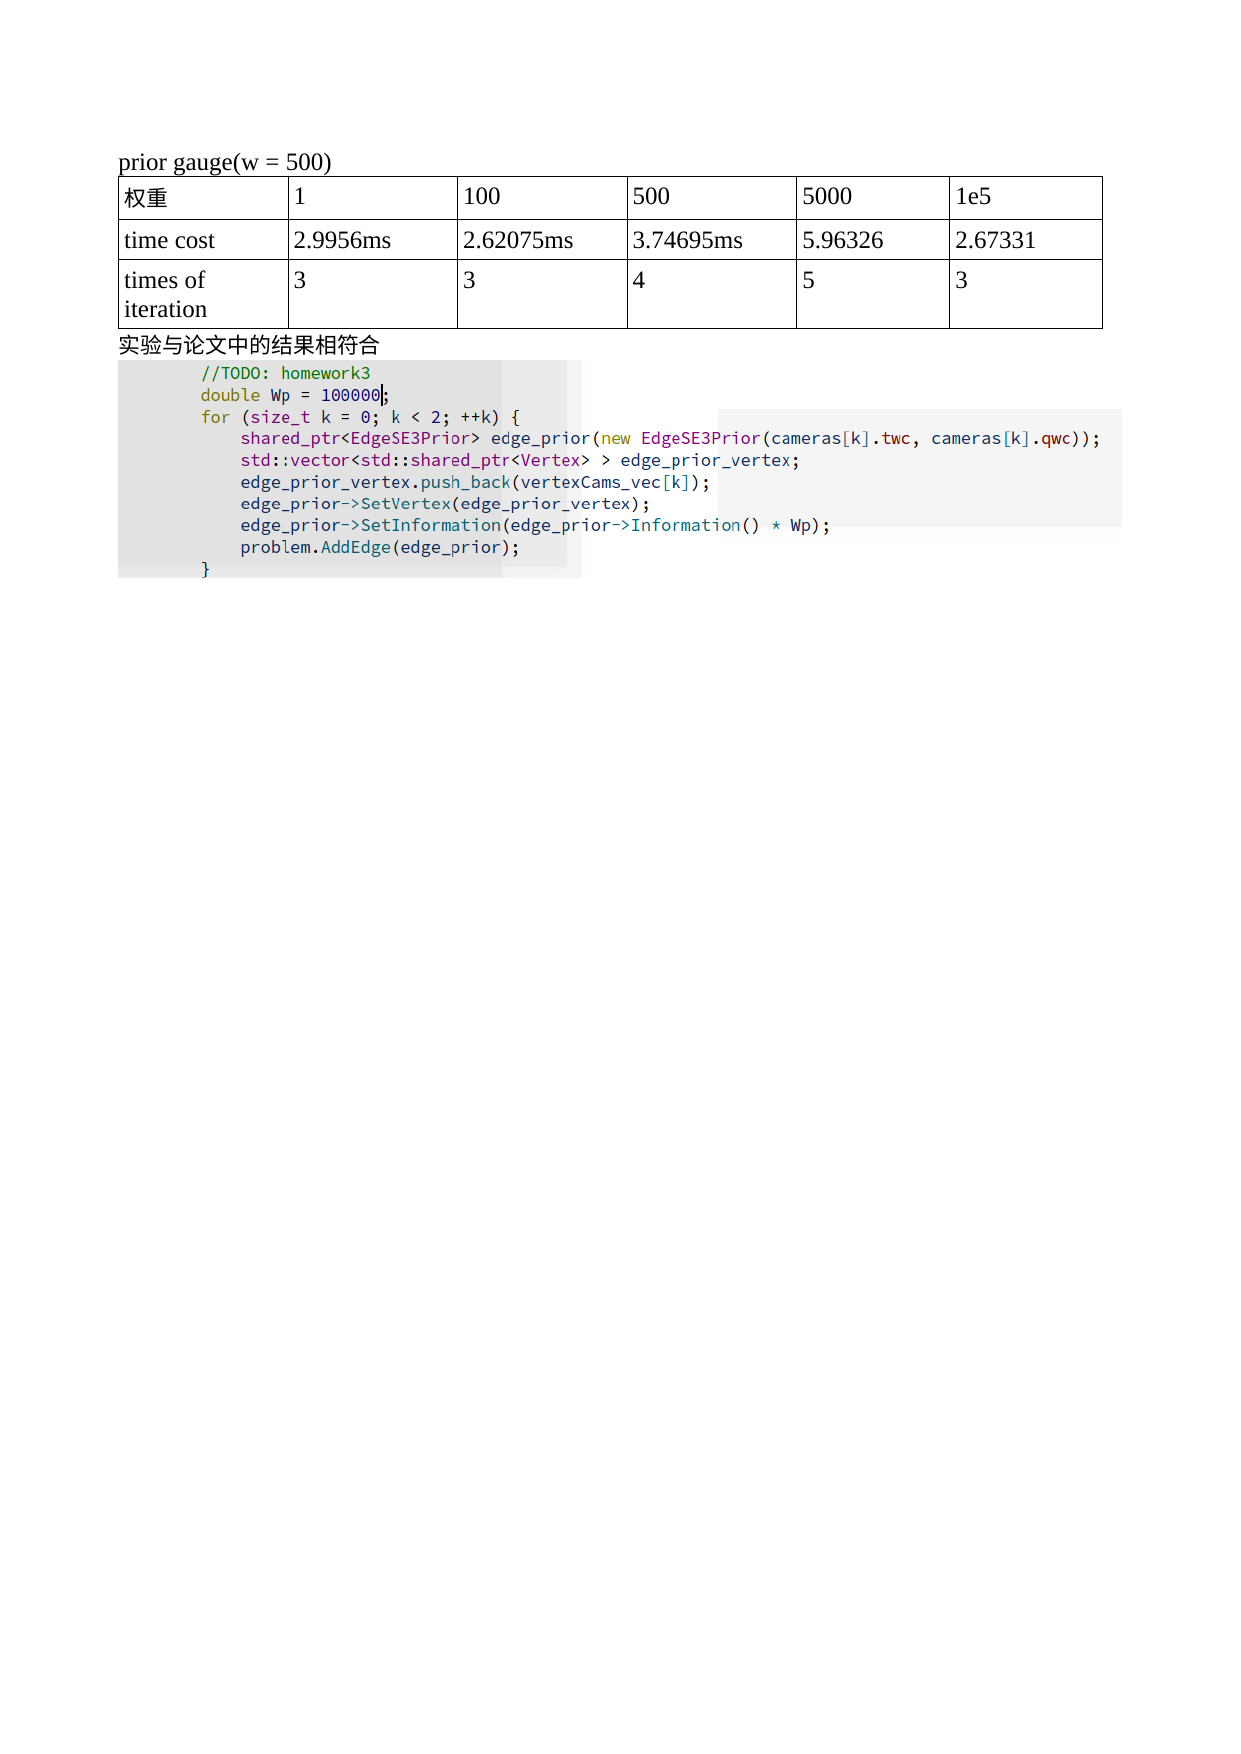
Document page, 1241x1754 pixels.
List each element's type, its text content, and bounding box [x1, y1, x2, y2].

text prior gauge(w = 500) [118, 147, 1122, 176]
table_cell 2.62075ms [458, 220, 627, 259]
text 实验与论文中的结果相符合 [118, 328, 1122, 360]
table_header 1 [289, 177, 457, 219]
table_header 500 [628, 177, 796, 219]
table_header 1e5 [950, 177, 1102, 219]
table_cell 2.67331 [950, 220, 1102, 259]
table_cell 3 [289, 260, 457, 328]
table_cell time cost [119, 220, 288, 259]
table_cell 5 [797, 260, 949, 328]
picture [118, 360, 1123, 578]
table_cell 3 [950, 260, 1102, 328]
table_cell 2.9956ms [289, 220, 457, 259]
table_cell 5.96326 [797, 220, 949, 259]
table_cell 3.74695ms [628, 220, 796, 259]
table_header 权重 [119, 177, 288, 219]
table_cell 4 [628, 260, 796, 328]
table_header 5000 [797, 177, 949, 219]
table_cell 3 [458, 260, 627, 328]
table_header 100 [458, 177, 627, 219]
table_cell times of iteration [119, 260, 288, 328]
